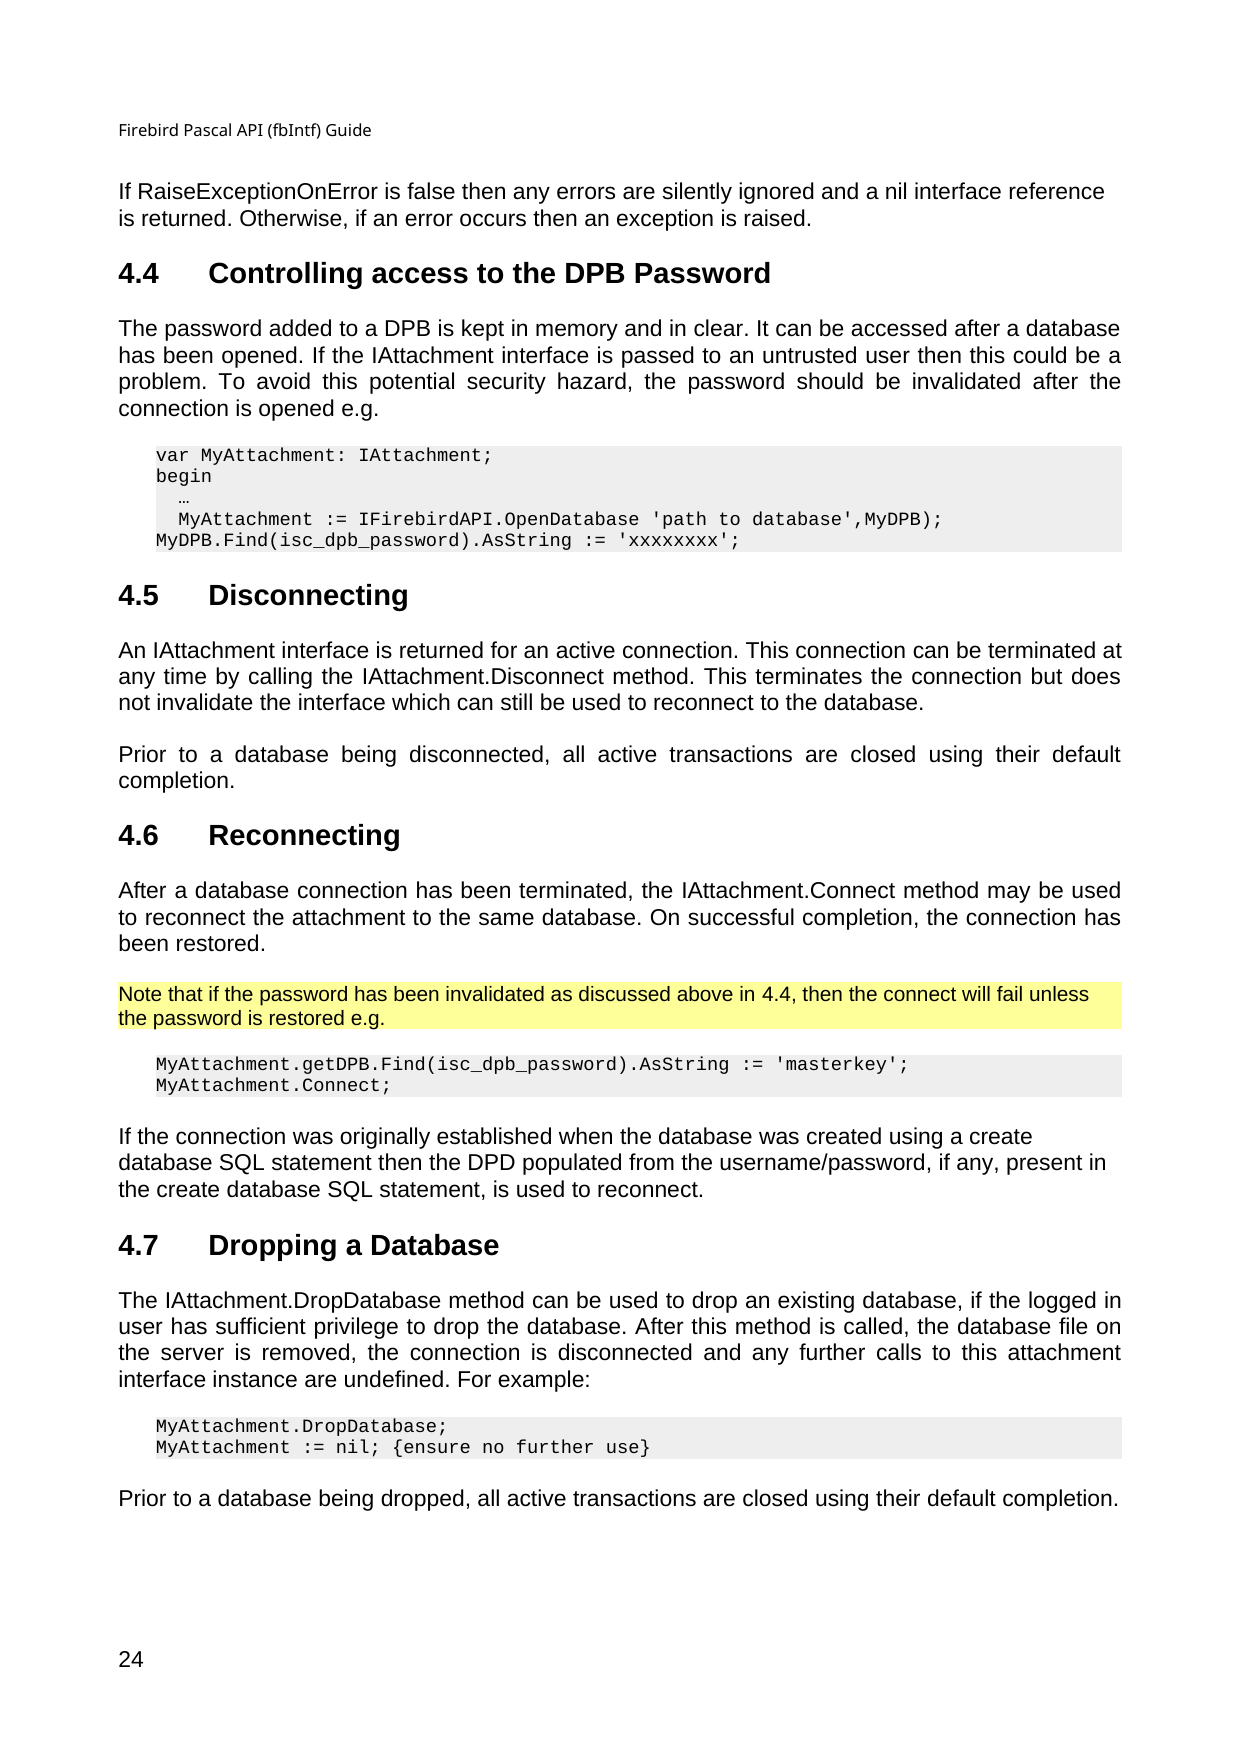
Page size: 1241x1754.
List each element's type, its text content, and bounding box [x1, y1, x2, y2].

text The IAttachment.DropDatabase method can be used to drop an existing database, if the logged in user has sufficient privilege to drop the database. After this method is called, the database file on the server is removed, the connection is disconnected and any further calls to this attachment interface instance are undefined. For example: [118, 1287, 1122, 1392]
text MyAttachment.Connect; [156, 1076, 1122, 1097]
text If RaiseExceptionOnError is false then any errors are silently ignored and a nil interface reference is returned. Otherwise, if an error occurs then an exception is raised. [118, 178, 1122, 231]
text The password added to a DPB is kept in memory and in clear. It can be accessed after a database has been opened. If the IAttachment interface is passed to an untrusted user then this could be a problem. To avoid this potential security hazard, the password should be invalidated after the connection is opened e.g. [118, 315, 1122, 421]
text MyAttachment := IFirebirdAPI.OpenDatabase 'path to database',MyDPB); [156, 509, 1122, 531]
text begin [156, 467, 1122, 488]
text Prior to a database being disconnected, all active transactions are closed using their default completion. [118, 741, 1122, 793]
text MyDPB.Find(isc_dpb_password).AsString := 'xxxxxxxx'; [156, 531, 1122, 552]
text MyAttachment.getDPB.Find(isc_dpb_password).AsString := 'masterkey'; [156, 1055, 1122, 1076]
subtitle Controlling access to the DPB Password [118, 256, 1122, 290]
text Prior to a database being dropped, all active transactions are closed using their default completion. [118, 1485, 1122, 1511]
text … [156, 488, 1122, 509]
subtitle Dropping a Database [118, 1228, 1122, 1261]
text If the connection was originally established when the database was created using a create database SQL statement then the DPD populated from the username/password, if any, present in the create database SQL statement, is used to reconnect. [118, 1123, 1122, 1202]
text Note that if the password has been invalidated as discussed above in 4.4, then the connect will fail unless the password is restored e.g. [118, 982, 1122, 1029]
text MyAttachment := nil; {ensure no further use} [156, 1438, 1122, 1459]
text An IAttachment interface is returned for an active connection. This connection can be terminated at any time by calling the IAttachment.Disconnect method. This terminates the connection but does not invalidate the interface which can still be used to reconnect to the database. [118, 637, 1122, 716]
text var MyAttachment: IAttachment; [156, 446, 1122, 467]
subtitle Disconnecting [118, 578, 1122, 611]
text MyAttachment.DropDatabase; [156, 1417, 1122, 1438]
subtitle Reconnecting [118, 818, 1122, 852]
text After a database connection has been terminated, the IAttachment.Connect method may be used to reconnect the attachment to the same database. On successful completion, the connection has been restored. [118, 877, 1122, 957]
